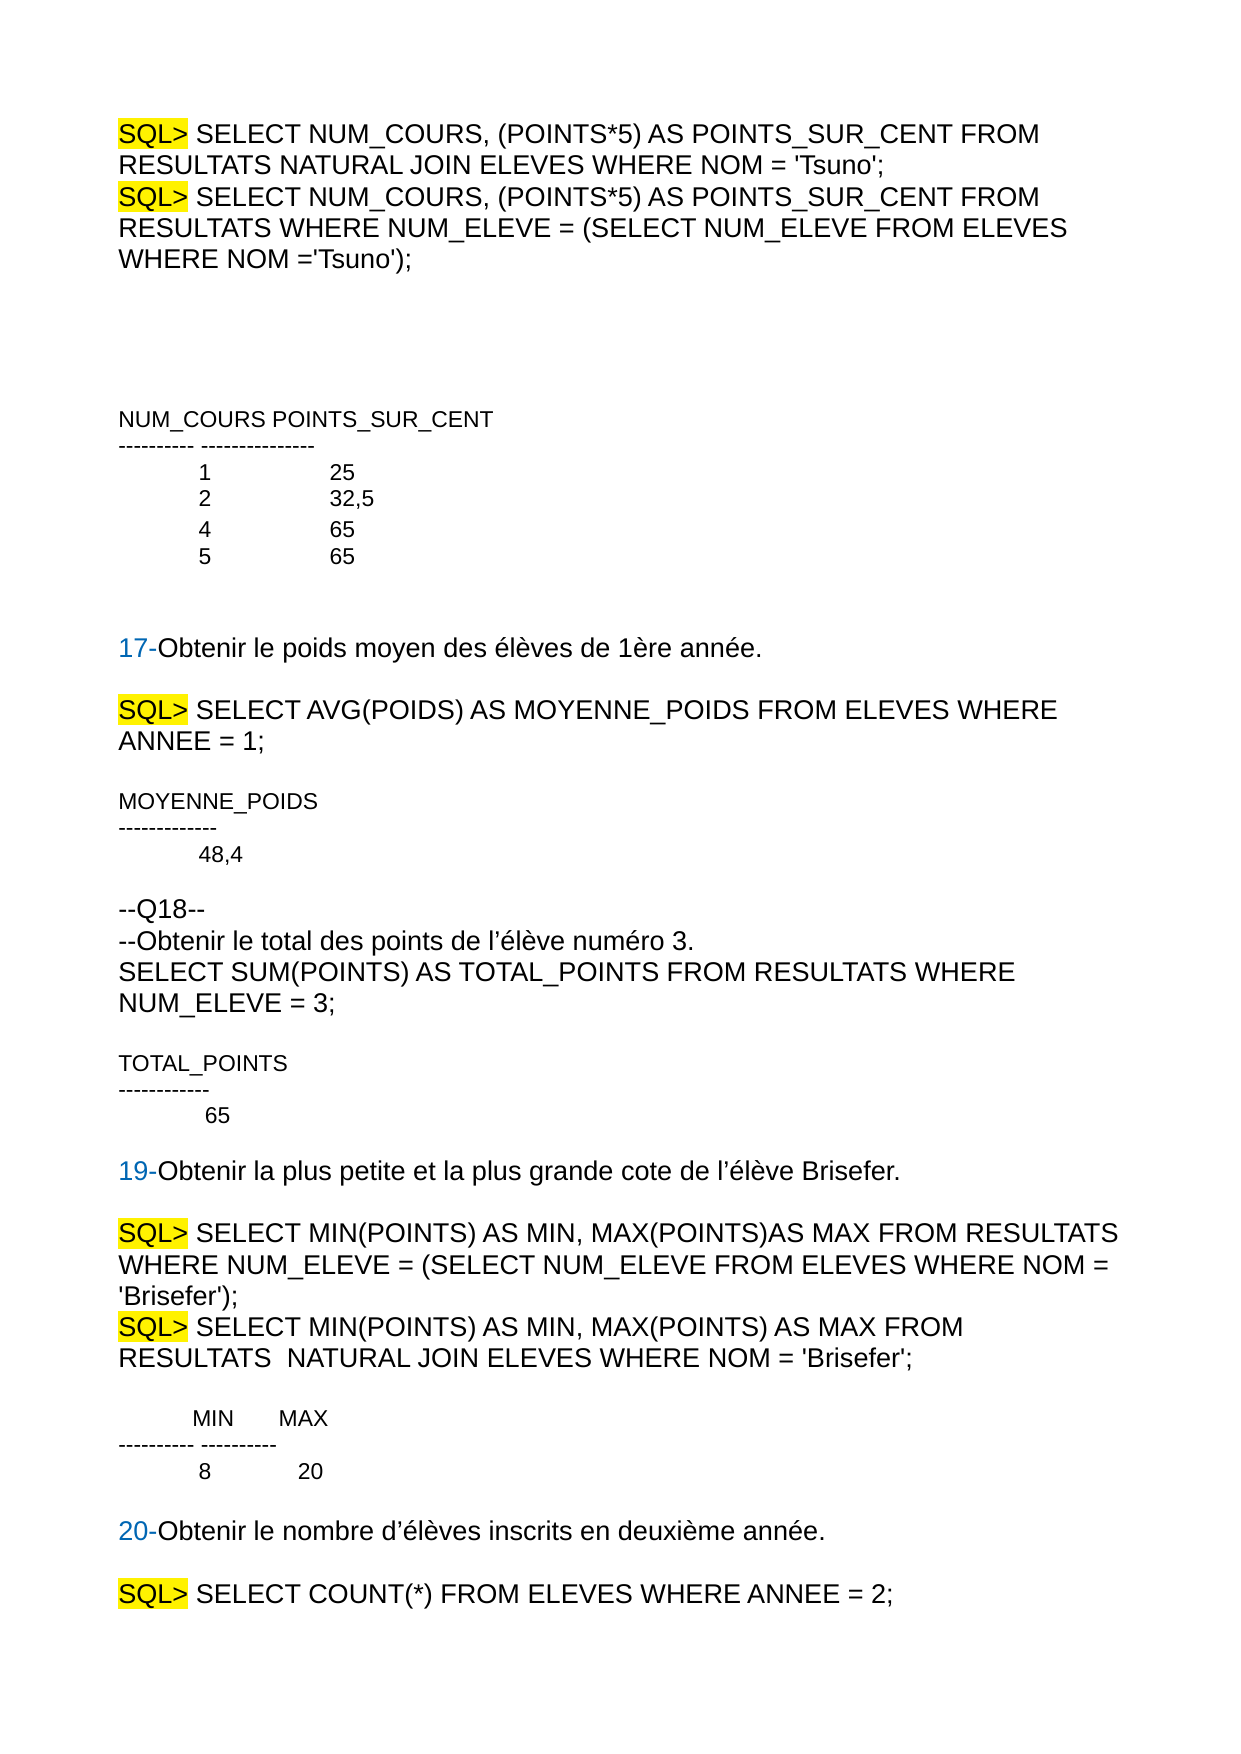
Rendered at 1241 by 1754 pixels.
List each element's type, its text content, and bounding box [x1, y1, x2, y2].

text SQL> SELECT NUM_COURS, (POINTS*5) AS POINTS_SUR_CENT FROM RESULTATS WHERE NUM_ELEVE = (SELECT NUM_ELEVE FROM ELEVES WHERE NOM ='Tsuno'); [118, 181, 1122, 274]
text ------------- [118, 814, 1122, 841]
text 20-Obtenir le nombre d’élèves inscrits en deuxième année. [118, 1515, 1122, 1547]
text SQL> SELECT COUNT(*) FROM ELEVES WHERE ANNEE = 2; [118, 1578, 1122, 1609]
text SQL> SELECT MIN(POINTS) AS MIN, MAX(POINTS) AS MAX FROM RESULTATS NATURAL JOIN ELEVES WHERE NOM = 'Brisefer'; [118, 1311, 1122, 1374]
text ---------- ---------- [118, 1431, 1122, 1458]
text --Q18-- [118, 893, 1122, 924]
text 19-Obtenir la plus petite et la plus grande cote de l’élève Brisefer. [118, 1155, 1122, 1186]
text 8 20 [118, 1458, 1122, 1484]
text --Obtenir le total des points de l’élève numéro 3. [118, 924, 1122, 956]
text SQL> SELECT MIN(POINTS) AS MIN, MAX(POINTS)AS MAX FROM RESULTATS WHERE NUM_ELEVE = (SELECT NUM_ELEVE FROM ELEVES WHERE NOM = 'Brisefer'); [118, 1217, 1122, 1311]
text ------------ [118, 1076, 1122, 1102]
text SQL> SELECT AVG(POIDS) AS MOYENNE_POIDS FROM ELEVES WHERE ANNEE = 1; [118, 694, 1122, 757]
text 48,4 [118, 841, 1122, 867]
text 1 25 [118, 459, 1122, 485]
text NUM_COURS POINTS_SUR_CENT [118, 406, 1122, 432]
text MOYENNE_POIDS [118, 788, 1122, 814]
text SQL> SELECT NUM_COURS, (POINTS*5) AS POINTS_SUR_CENT FROM RESULTATS NATURAL JOIN ELEVES WHERE NOM = 'Tsuno'; [118, 118, 1122, 181]
text 65 [118, 1102, 1122, 1129]
text ---------- --------------- [118, 432, 1122, 459]
text 17-Obtenir le poids moyen des élèves de 1ère année. [118, 632, 1122, 663]
text MIN MAX [118, 1405, 1122, 1431]
text SELECT SUM(POINTS) AS TOTAL_POINTS FROM RESULTATS WHERE NUM_ELEVE = 3; [118, 956, 1122, 1018]
text TOTAL_POINTS [118, 1049, 1122, 1076]
text 5 65 [118, 543, 1122, 569]
text 4 65 [118, 512, 1122, 543]
text 2 32,5 [118, 485, 1122, 512]
